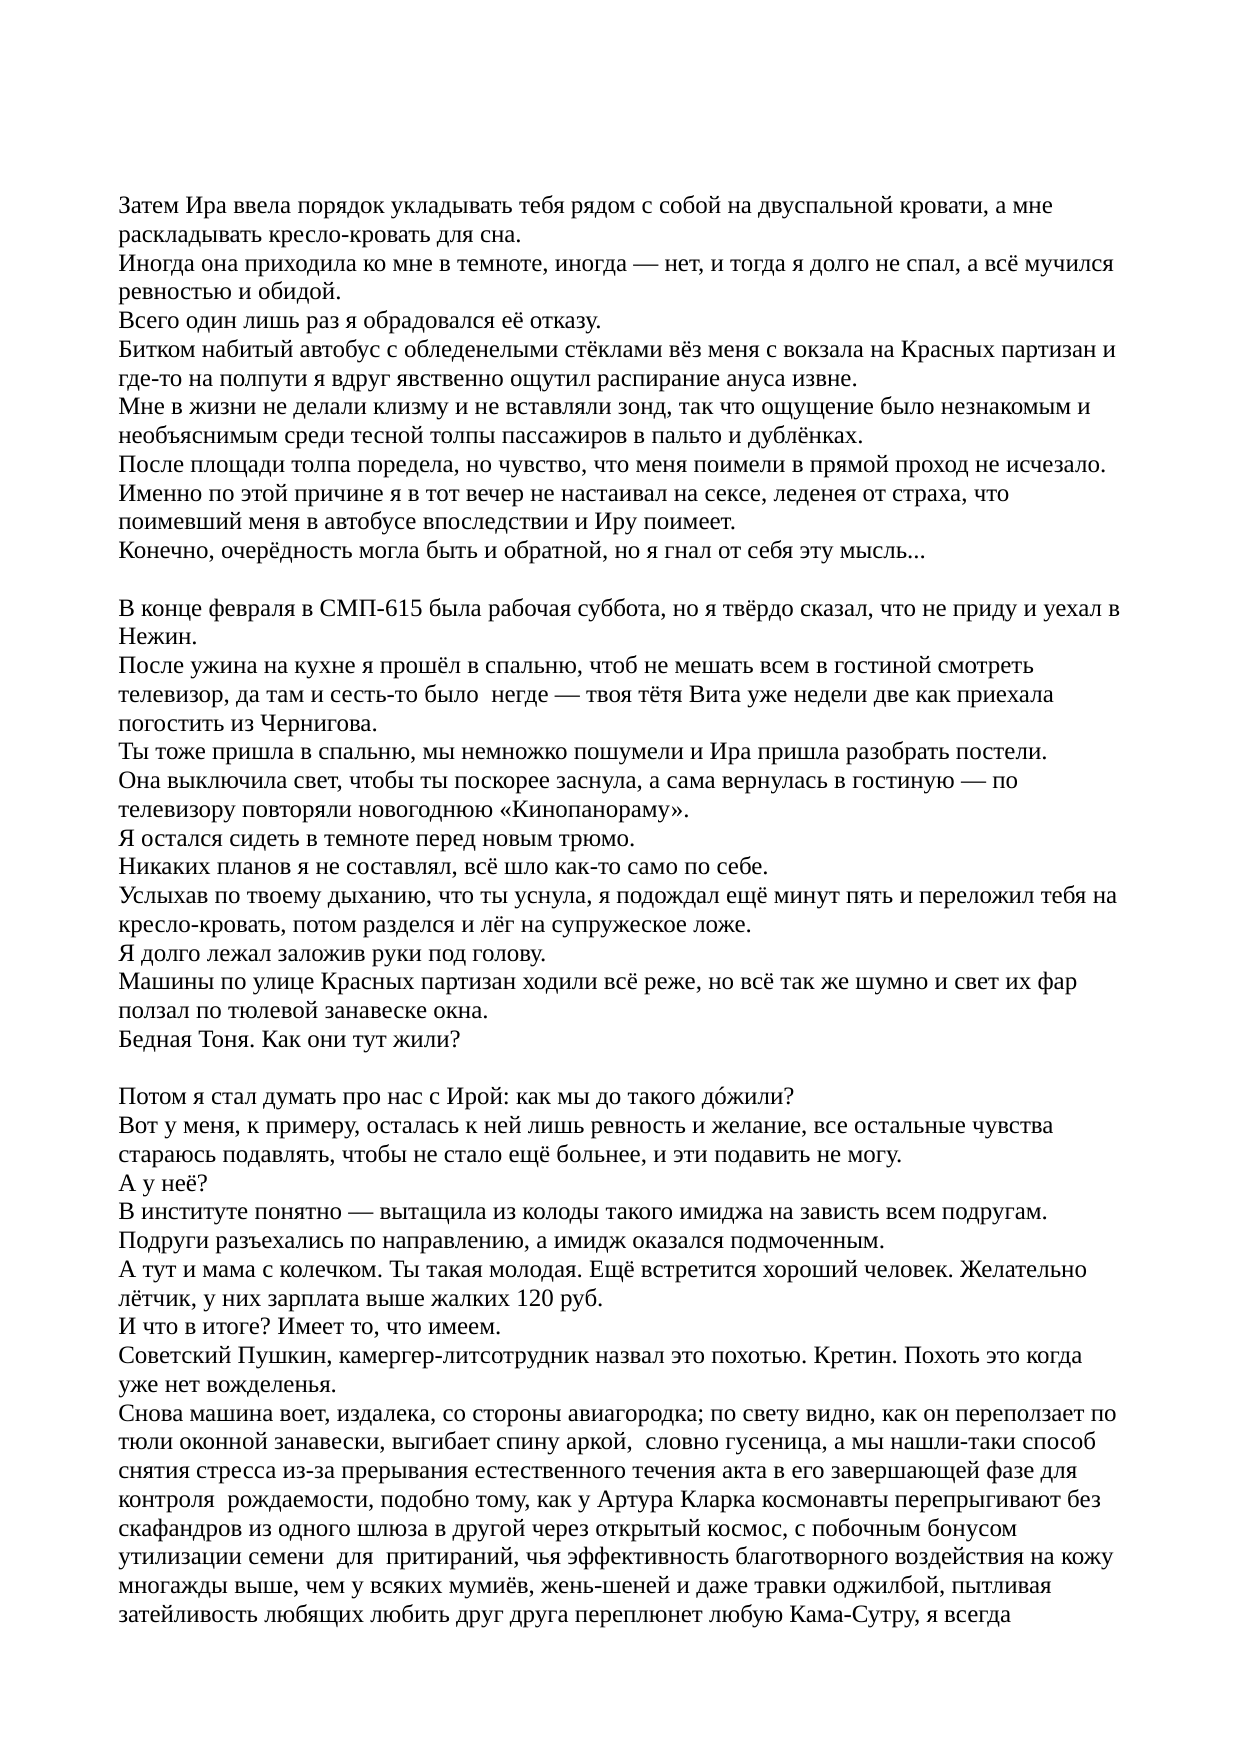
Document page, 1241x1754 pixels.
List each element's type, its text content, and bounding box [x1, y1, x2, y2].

text В конце февраля в СМП-615 была рабочая суббота, но я твёрдо сказал, что не приду и уехал в Нежин. [118, 593, 1122, 650]
text Я долго лежал заложив руки под голову. [118, 938, 1122, 966]
text Она выключила свет, чтобы ты поскорее заснула, а сама вернулась в гостиную — по телевизору повторяли новогоднюю «Кинопанораму». [118, 765, 1122, 823]
text Битком набитый автобус с обледенелыми стёклами вёз меня с вокзала на Красных партизан и где-то на полпути я вдруг явственно ощутил распирание ануса извне. [118, 334, 1122, 391]
text А тут и мама с колечком. Ты такая молодая. Ещё встретится хороший человек. Желательно лётчик, у них зарплата выше жалких 120 руб. [118, 1254, 1122, 1311]
text Машины по улице Красных партизан ходили всё реже, но всё так же шумно и свет их фар ползал по тюлевой занавеске окна. [118, 966, 1122, 1024]
text Затем Ира ввела порядок укладывать тебя рядом с собой на двуспальной кровати, а мне раскладывать кресло-кровать для сна. [118, 190, 1122, 248]
text В институте понятно — вытащила из колоды такого имиджа на зависть всем подругам. [118, 1196, 1122, 1225]
text Я остался сидеть в темноте перед новым трюмо. [118, 823, 1122, 851]
text А у неё? [118, 1168, 1122, 1196]
text Иногда она приходила ко мне в темноте, иногда — нет, и тогда я долго не спал, а всё мучился ревностью и обидой. [118, 248, 1122, 305]
text Конечно, очерёдность могла быть и обратной, но я гнал от себя эту мысль... [118, 535, 1122, 564]
text Именно по этой причине я в тот вечер не настаивал на сексе, леденея от страха, что поимевший меня в автобусе впоследствии и Иру поимеет. [118, 478, 1122, 535]
text Ты тоже пришла в спальню, мы немножко пошумели и Ира пришла разобрать постели. [118, 736, 1122, 765]
text Снова машина воет, издалека, со стороны авиагородка; по свету видно, как он переползает по тюли оконной занавески, выгибает спину аркой, словно гусеница, а мы нашли-таки способ снятия стресса из-за прерывания естественного течения акта в его завершающей фазе для контроля рождаемости, подобно тому, как у Артура Кларка космонавты перепрыгивают без скафандров из одного шлюза в другой через открытый космос, с побочным бонусом утилизации семени для притираний, чья эффективность благотворного воздействия на кожу многажды выше, чем у всяких мумиёв, жень-шеней и даже травки оджилбой, пытливая затейливость любящих любить друг друга переплюнет любую Кама-Сутру, я всегда [118, 1398, 1122, 1628]
text После площади толпа поредела, но чувство, что меня поимели в прямой проход не исчезало. [118, 449, 1122, 478]
text Вот у меня, к примеру, осталась к ней лишь ревность и желание, все остальные чувства стараюсь подавлять, чтобы не стало ещё больнее, и эти подавить не могу. [118, 1110, 1122, 1168]
text Всего один лишь раз я обрадовался её отказу. [118, 305, 1122, 334]
text Потом я стал думать про нас с Ирой: как мы до такого дóжили? [118, 1081, 1122, 1110]
text И что в итоге? Имеет то, что имеем. [118, 1311, 1122, 1340]
text После ужина на кухне я прошёл в спальню, чтоб не мешать всем в гостиной смотреть телевизор, да там и сесть-то было негде — твоя тётя Вита уже недели две как приехала погостить из Чернигова. [118, 650, 1122, 736]
text Бедная Тоня. Как они тут жили? [118, 1024, 1122, 1053]
text Услыхав по твоему дыханию, что ты уснула, я подождал ещё минут пять и переложил тебя на кресло-кровать, потом разделся и лёг на супружеское ложе. [118, 880, 1122, 938]
text Никаких планов я не составлял, всё шло как-то само по себе. [118, 851, 1122, 880]
text Подруги разъехались по направлению, а имидж оказался подмоченным. [118, 1225, 1122, 1254]
text Мне в жизни не делали клизму и не вставляли зонд, так что ощущение было незнакомым и необъяснимым среди тесной толпы пассажиров в пальто и дублёнках. [118, 391, 1122, 449]
text Советский Пушкин, камергер-литсотрудник назвал это похотью. Кретин. Похоть это когда уже нет вожделенья. [118, 1340, 1122, 1398]
